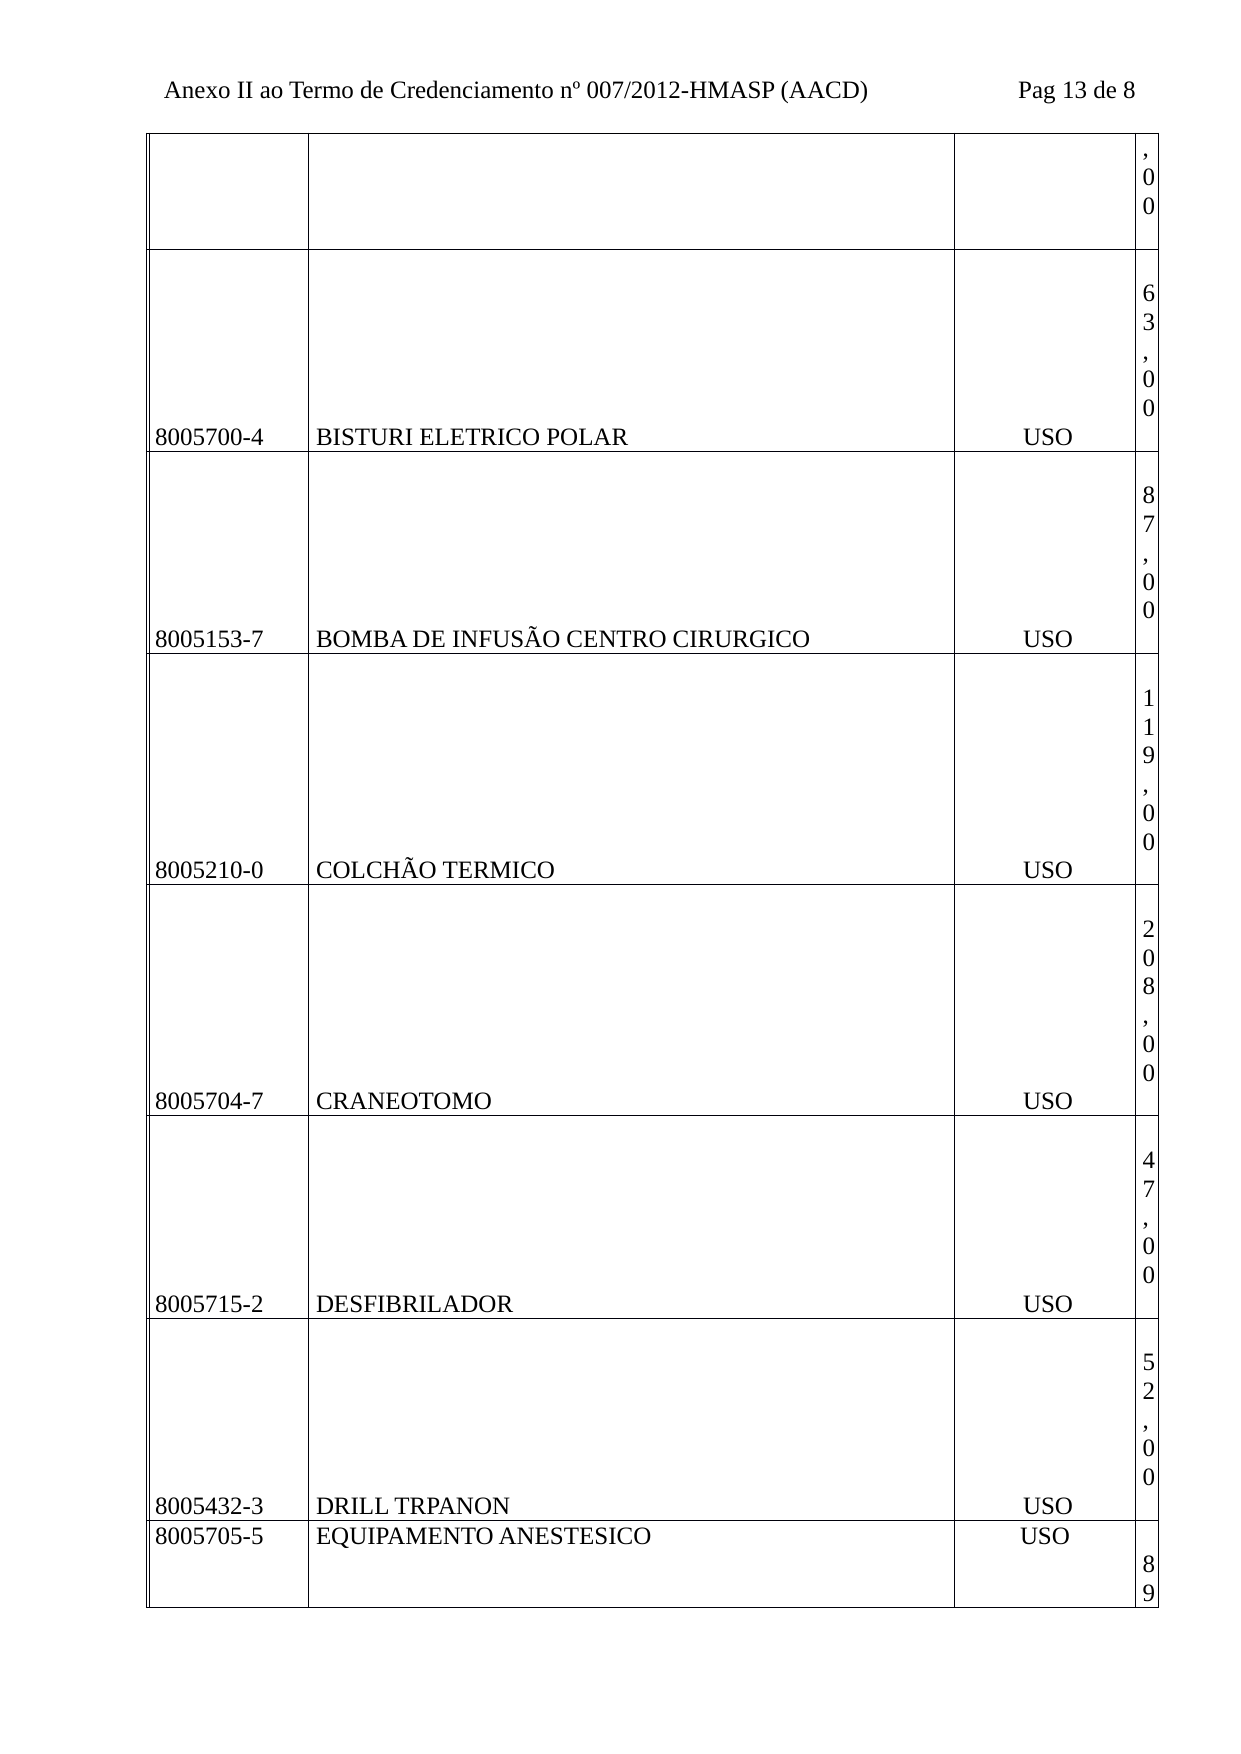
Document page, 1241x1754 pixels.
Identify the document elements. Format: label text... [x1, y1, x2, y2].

table_cell USO [955, 1319, 1135, 1520]
table_cell USO [955, 250, 1135, 451]
table_cell 87,00 [1136, 452, 1158, 653]
table_cell 8005153-7 [150, 452, 308, 653]
table_cell [150, 134, 308, 248]
table_cell 52,00 [1136, 1319, 1158, 1520]
table_cell 8005210-0 [150, 654, 308, 884]
table_cell DESFIBRILADOR [309, 1116, 954, 1317]
table_cell BOMBA DE INFUSÃO CENTRO CIRURGICO [309, 452, 954, 653]
table_cell 8005715-2 [150, 1116, 308, 1317]
table_cell USO [955, 452, 1135, 653]
table_cell 8005705-5 [150, 1521, 308, 1607]
table_cell EQUIPAMENTO ANESTESICO [309, 1521, 954, 1607]
table_cell 8005432-3 [150, 1319, 308, 1520]
table_cell USO [955, 654, 1135, 884]
table_cell 8005704-7 [150, 885, 308, 1115]
table_cell 119,00 [1136, 654, 1158, 884]
table_cell CRANEOTOMO [309, 885, 954, 1115]
table_cell BISTURI ELETRICO POLAR [309, 250, 954, 451]
table_cell USO [955, 885, 1135, 1115]
table_cell USO [955, 1521, 1135, 1607]
table_cell USO [955, 1116, 1135, 1317]
table_cell 47,00 [1136, 1116, 1158, 1317]
table_cell [955, 134, 1135, 248]
table_cell 8005700-4 [150, 250, 308, 451]
table_cell 208,00 [1136, 885, 1158, 1115]
table_cell DRILL TRPANON [309, 1319, 954, 1520]
table_cell [309, 134, 954, 248]
table_cell ,00 [1136, 134, 1158, 248]
table_cell 63,00 [1136, 250, 1158, 451]
table_cell 89 [1136, 1521, 1158, 1607]
table_cell COLCHÃO TERMICO [309, 654, 954, 884]
